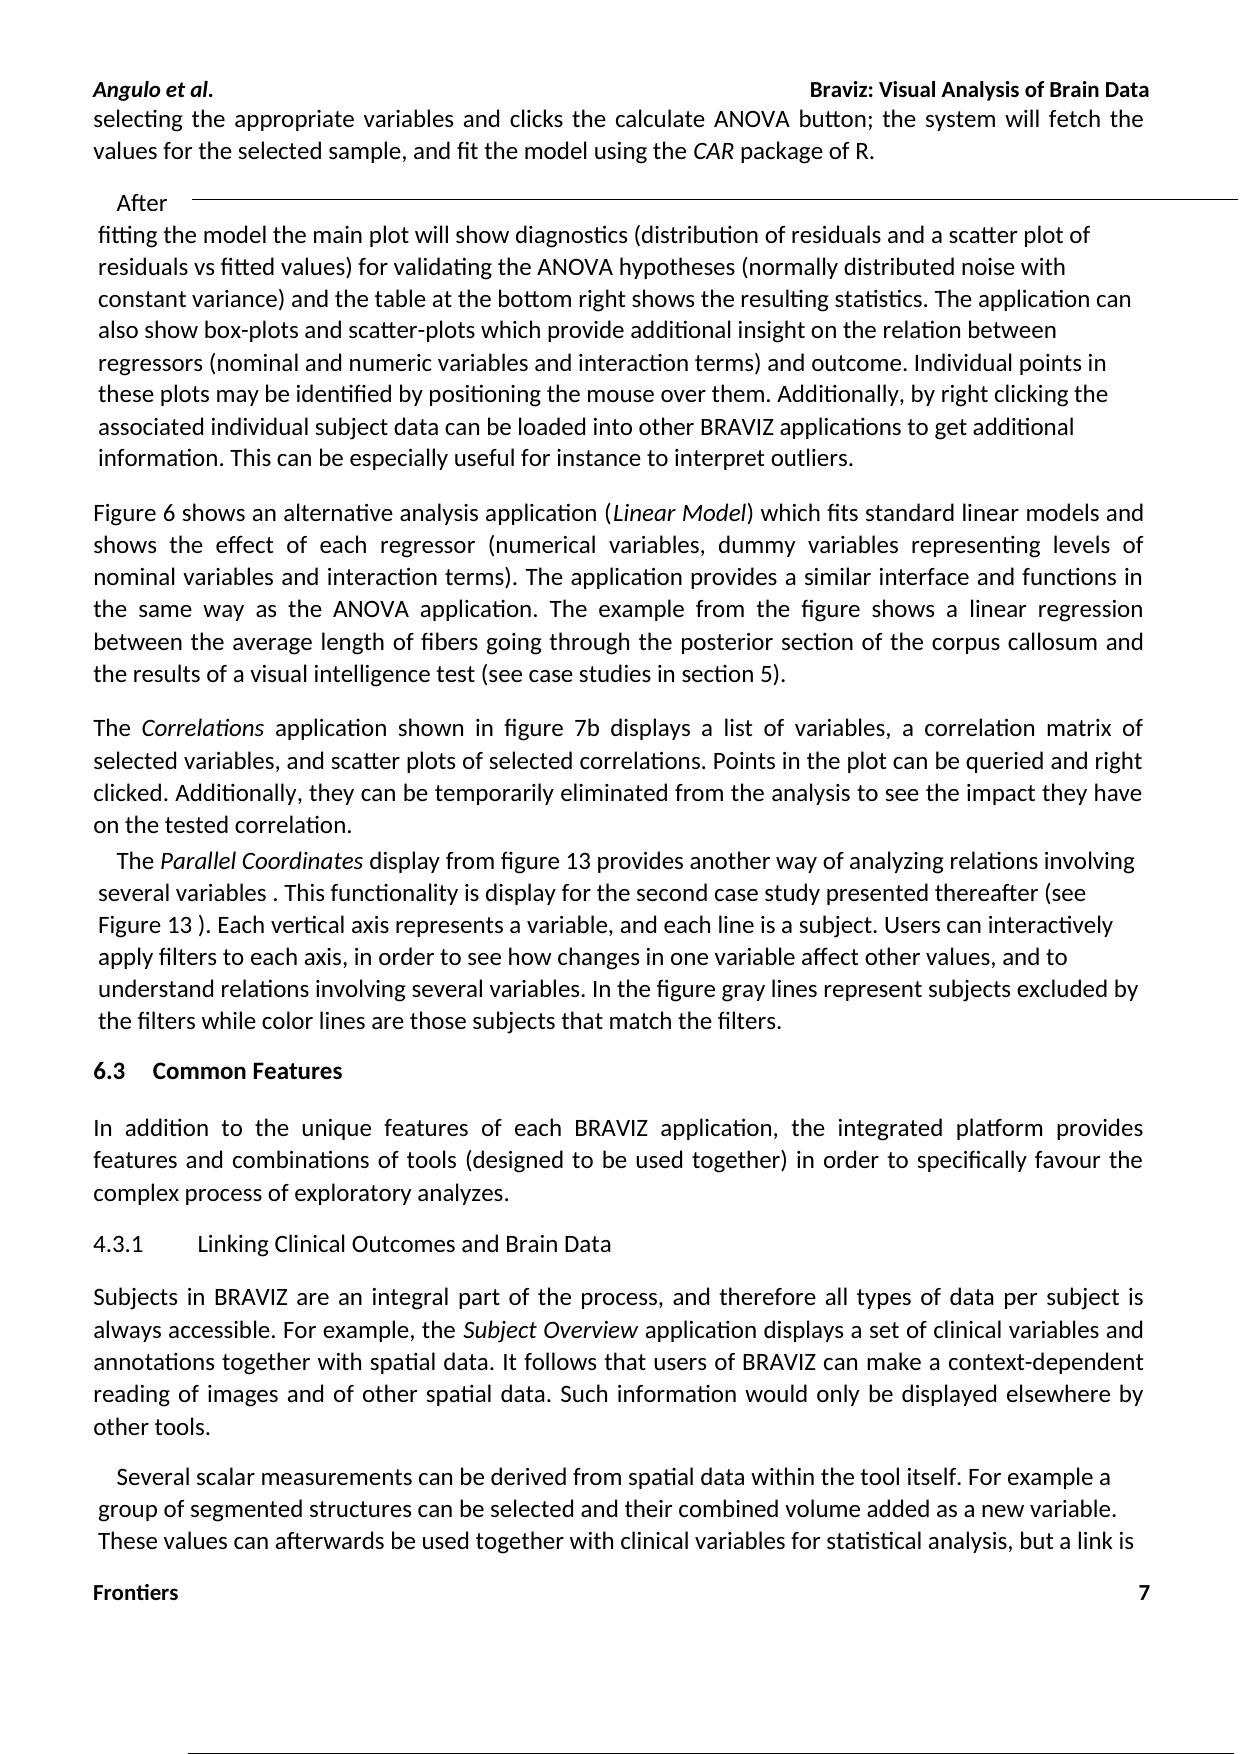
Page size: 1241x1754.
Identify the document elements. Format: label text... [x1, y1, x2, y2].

text The Correlations application shown in figure 7b displays a list of variables, a correlation matrix of selected variables, and scatter plots of selected correlations. Points in the plot can be queried and right clicked. Additionally, they can be temporarily eliminated from the analysis to see the impact they have on the tested correlation. [93, 712, 1145, 840]
text 4.3.1 Linking Clinical Outcomes and Brain Data [93, 1229, 1150, 1259]
text The Parallel Coordinates display from figure 13 provides another way of analyzing relations involving several variables . This functionality is display for the second case study presented thereafter (see Figure 13 ). Each vertical axis represents a variable, and each line is a subject. Users can interactively apply filters to each axis, in order to see how changes in one variable affect other values, and to understand relations involving several variables. In the figure gray lines represent subjects excluded by the filters while color lines are those subjects that match the filters. [98, 845, 1150, 1036]
subtitle Common Features [93, 1055, 1150, 1086]
text Several scalar measurements can be derived from spatial data within the tool itself. For example a group of segmented structures can be selected and their combined volume added as a new variable. These values can afterwards be used together with clinical variables for statistical analysis, but a link is [98, 1461, 1150, 1556]
text After fitting the model the main plot will show diagnostics (distribution of residuals and a scatter plot of residuals vs fitted values) for validating the ANOVA hypotheses (normally distributed noise with constant variance) and the table at the bottom right shows the resulting statistics. The application can also show box-plots and scatter-plots which provide additional insight on the relation between regressors (nominal and numeric variables and interaction terms) and outcome. Individual points in these plots may be identified by positioning the mouse over them. Additionally, by right clicking the associated individual subject data can be loaded into other BRAVIZ applications to get additional information. This can be especially useful for instance to interpret outliers. [98, 187, 1150, 473]
text selecting the appropriate variables and clicks the calculate ANOVA button; the system will fetch the values for the selected sample, and fit the model using the CAR package of R. [93, 103, 1145, 166]
text Subjects in BRAVIZ are an integral part of the process, and therefore all types of data per subject is always accessible. For example, the Subject Overview application displays a set of clinical variables and annotations together with spatial data. It follows that users of BRAVIZ can make a context-dependent reading of images and of other spatial data. Such information would only be displayed elsewhere by other tools. [93, 1281, 1145, 1441]
text In addition to the unique features of each BRAVIZ application, the integrated platform provides features and combinations of tools (designed to be used together) in order to specifically favour the complex process of exploratory analyzes. [93, 1112, 1145, 1207]
text Figure 6 shows an alternative analysis application (Linear Model) which fits standard linear models and shows the effect of each regressor (numerical variables, dummy variables representing levels of nominal variables and interaction terms). The application provides a similar interface and functions in the same way as the ANOVA application. The example from the figure shows a linear regression between the average length of fibers going through the posterior section of the corpus callosum and the results of a visual intelligence test (see case studies in section 5). [93, 497, 1145, 689]
